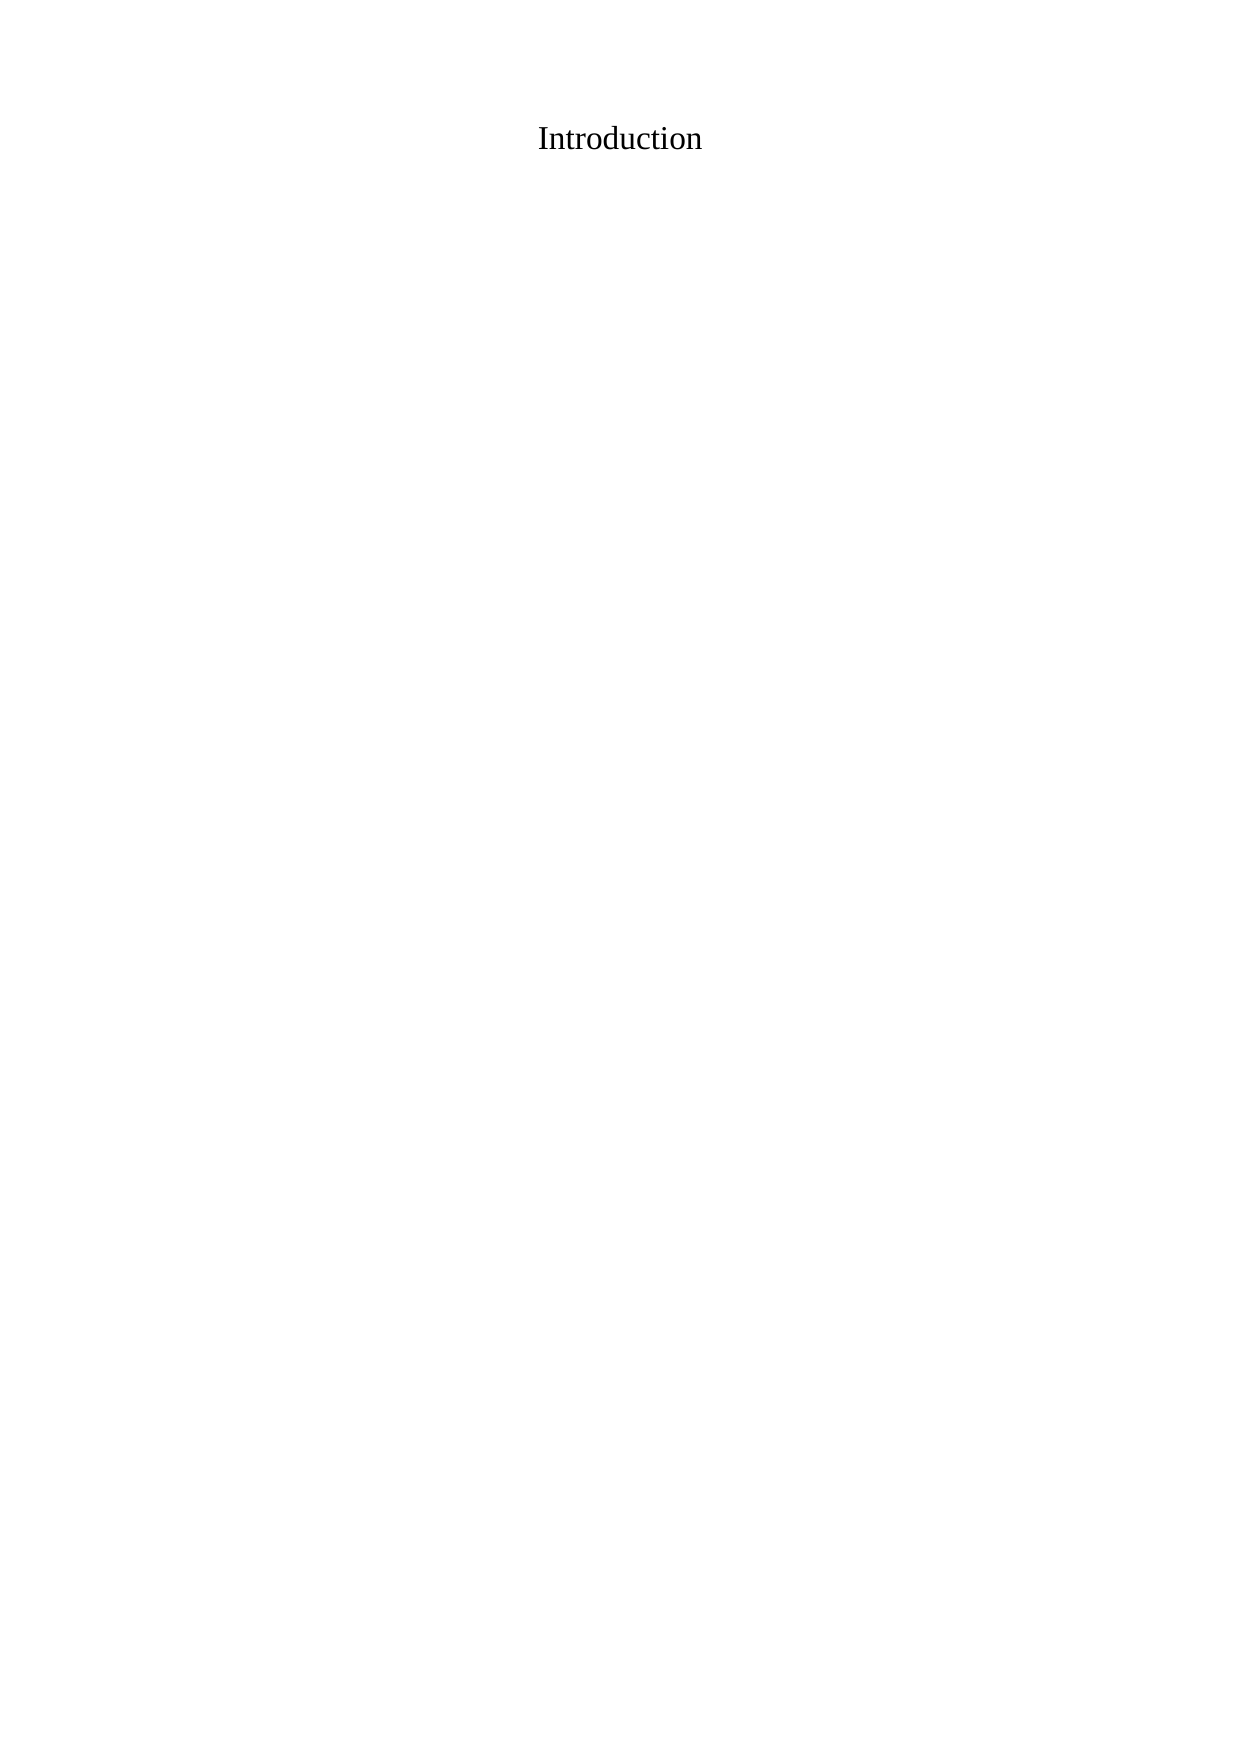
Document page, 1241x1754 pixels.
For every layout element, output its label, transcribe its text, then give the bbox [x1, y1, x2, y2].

text Introduction [118, 118, 1122, 156]
